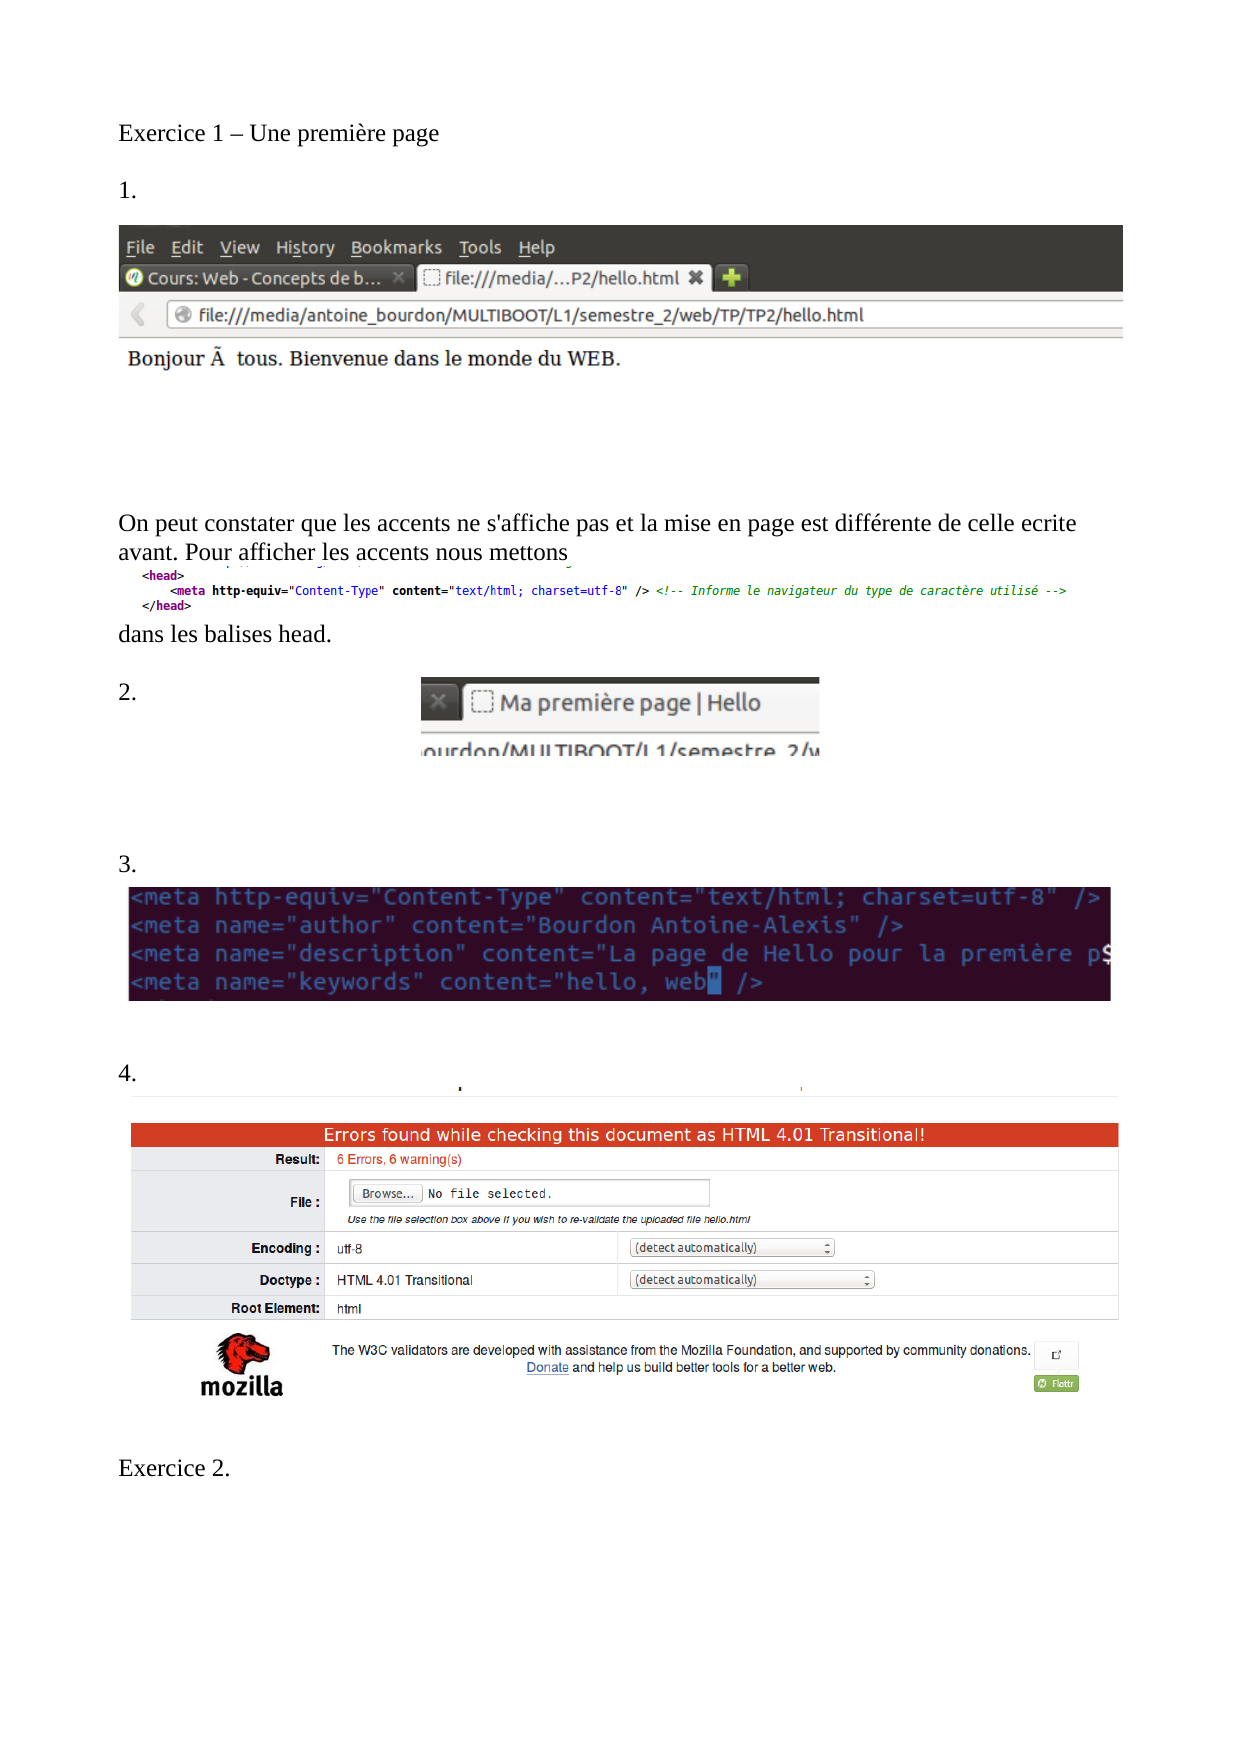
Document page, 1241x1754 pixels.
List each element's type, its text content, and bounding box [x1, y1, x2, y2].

text [820, 677, 1122, 706]
picture [421, 677, 820, 756]
picture [118, 225, 1123, 480]
text Exercice 1 – Une première page [118, 118, 1122, 147]
picture [118, 1087, 1123, 1425]
text Exercice 2. [118, 1453, 1122, 1482]
text 3. [118, 849, 1122, 878]
text 1. [118, 176, 1122, 204]
text On peut constater que les accents ne s'affiche pas et la mise en page est différente de celle ecrite avant. Pour afficher les accents nous mettons [118, 508, 1122, 566]
picture [126, 887, 1111, 1001]
text 2. [118, 677, 421, 706]
picture [118, 566, 1123, 620]
text dans les balises head. [118, 620, 1122, 648]
text 4. [118, 1058, 1122, 1087]
